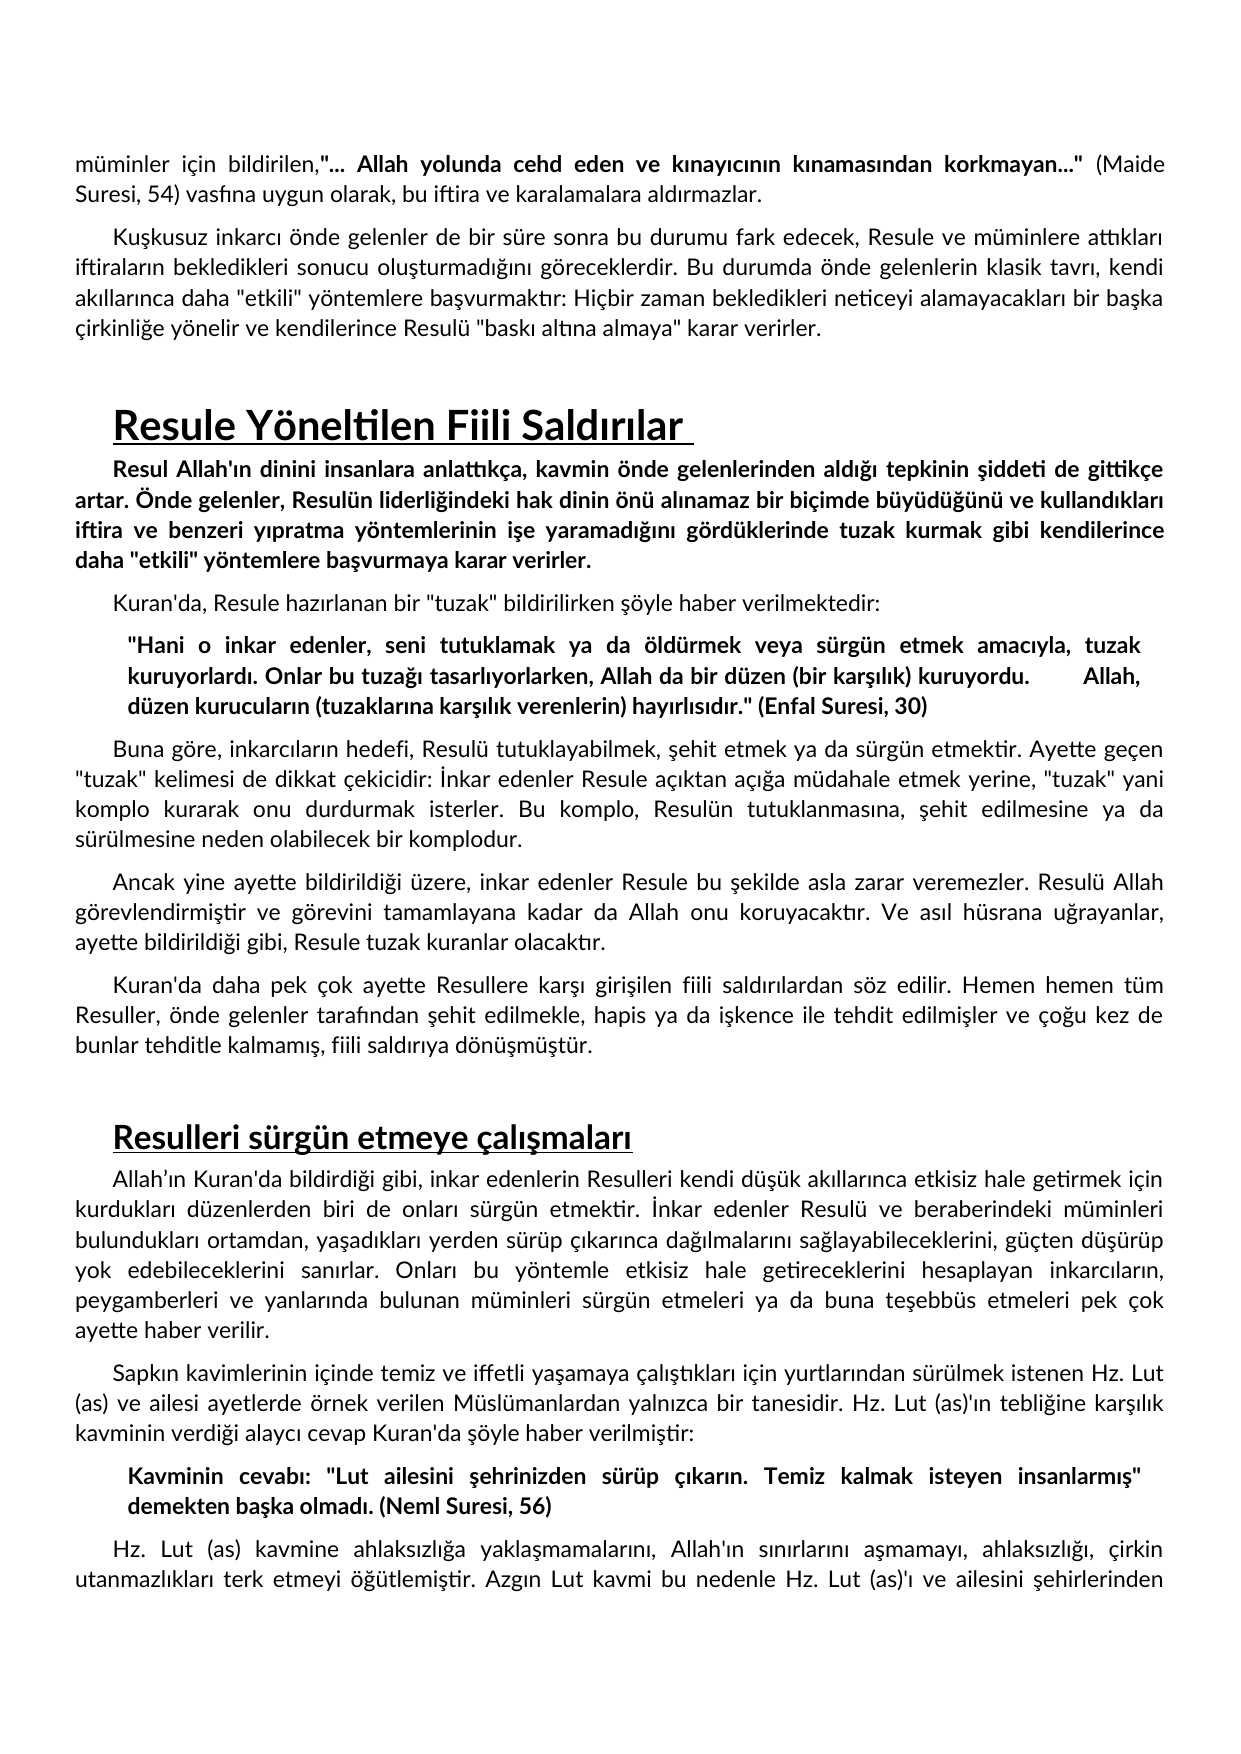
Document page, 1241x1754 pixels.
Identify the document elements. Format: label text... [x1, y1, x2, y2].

text Kuran'da daha pek çok ayette Resullere karşı girişilen fiili saldırılardan söz edilir. Hemen hemen tüm Resuller, önde gelenler tarafından şehit edilmekle, hapis ya da işkence ile tehdit edilmişler ve çoğu kez de bunlar tehditle kalmamış, fiili saldırıya dönüşmüştür. [75, 971, 1165, 1059]
text Kuran'da, Resule hazırlanan bir "tuzak" bildirilirken şöyle haber verilmektedir: [75, 588, 1165, 616]
text Buna göre, inkarcıların hedefi, Resulü tutuklayabilmek, şehit etmek ya da sürgün etmektir. Ayette geçen "tuzak" kelimesi de dikkat çekicidir: İnkar edenler Resule açıktan açığa müdahale etmek yerine, "tuzak" yani komplo kurarak onu durdurmak isterler. Bu komplo, Resulün tutuklanmasına, şehit edilmesine ya da sürülmesine neden olabilecek bir komplodur. [75, 734, 1165, 852]
text müminler için bildirilen,"... Allah yolunda cehd eden ve kınayıcının kınamasından korkmayan..." (Maide Suresi, 54) vasfına uygun olarak, bu iftira ve karalamalara aldırmazlar. [75, 150, 1165, 208]
text Hz. Lut (as) kavmine ahlaksızlığa yaklaşmamalarını, Allah'ın sınırlarını aşmamayı, ahlaksızlığı, çirkin utanmazlıkları terk etmeyi öğütlemiştir. Azgın Lut kavmi bu nedenle Hz. Lut (as)'ı ve ailesini şehirlerinden [75, 1535, 1165, 1592]
subtitle Resulleri sürgün etmeye çalışmaları [112, 1117, 1165, 1157]
text Resul Allah'ın dinini insanlara anlattıkça, kavmin önde gelenlerinden aldığı tepkinin şiddeti de gittikçe artar. Önde gelenler, Resulün liderliğindeki hak dinin önü alınamaz bir biçimde büyüdüğünü ve kullandıkları iftira ve benzeri yıpratma yöntemlerinin işe yaramadığını gördüklerinde tuzak kurmak gibi kendilerince daha "etkili" yöntemlere başvurmaya karar verirler. [75, 455, 1165, 573]
subtitle Resule Yöneltilen Fiili Saldırılar [112, 399, 1165, 449]
text Ancak yine ayette bildirildiği üzere, inkar edenler Resule bu şekilde asla zarar veremezler. Resulü Allah görevlendirmiştir ve görevini tamamlayana kadar da Allah onu koruyacaktır. Ve asıl hüsrana uğrayanlar, ayette bildirildiği gibi, Resule tuzak kuranlar olacaktır. [75, 868, 1165, 956]
text Sapkın kavimlerinin içinde temiz ve iffetli yaşamaya çalıştıkları için yurtlarından sürülmek istenen Hz. Lut (as) ve ailesi ayetlerde örnek verilen Müslümanlardan yalnızca bir tanesidir. Hz. Lut (as)'ın tebliğine karşılık kavminin verdiği alaycı cevap Kuran'da şöyle haber verilmiştir: [75, 1359, 1165, 1447]
text Kuşkusuz inkarcı önde gelenler de bir süre sonra bu durumu fark edecek, Resule ve müminlere attıkları iftiraların bekledikleri sonucu oluşturmadığını göreceklerdir. Bu durumda önde gelenlerin klasik tavrı, kendi akıllarınca daha "etkili" yöntemlere başvurmaktır: Hiçbir zaman bekledikleri neticeyi alamayacakları bir başka çirkinliğe yönelir ve kendilerince Resulü "baskı altına almaya" karar verirler. [75, 223, 1165, 341]
text Allah’ın Kuran'da bildirdiği gibi, inkar edenlerin Resulleri kendi düşük akıllarınca etkisiz hale getirmek için kurdukları düzenlerden biri de onları sürgün etmektir. İnkar edenler Resulü ve beraberindeki müminleri bulundukları ortamdan, yaşadıkları yerden sürüp çıkarınca dağılmalarını sağlayabileceklerini, güçten düşürüp yok edebileceklerini sanırlar. Onları bu yöntemle etkisiz hale getireceklerini hesaplayan inkarcıların, peygamberleri ve yanlarında bulunan müminleri sürgün etmeleri ya da buna teşebbüs etmeleri pek çok ayette haber verilir. [75, 1165, 1165, 1343]
text Kavminin cevabı: "Lut ailesini şehrinizden sürüp çıkarın. Temiz kalmak isteyen insanlarmış" demekten başka olmadı. (Neml Suresi, 56) [127, 1462, 1143, 1519]
text "Hani o inkar edenler, seni tutuklamak ya da öldürmek veya sürgün etmek amacıyla, tuzak kuruyorlardı. Onlar bu tuzağı tasarlıyorlarken, Allah da bir düzen (bir karşılık) kuruyordu. Allah, düzen kurucuların (tuzaklarına karşılık verenlerin) hayırlısıdır." (Enfal Suresi, 30) [127, 631, 1143, 719]
